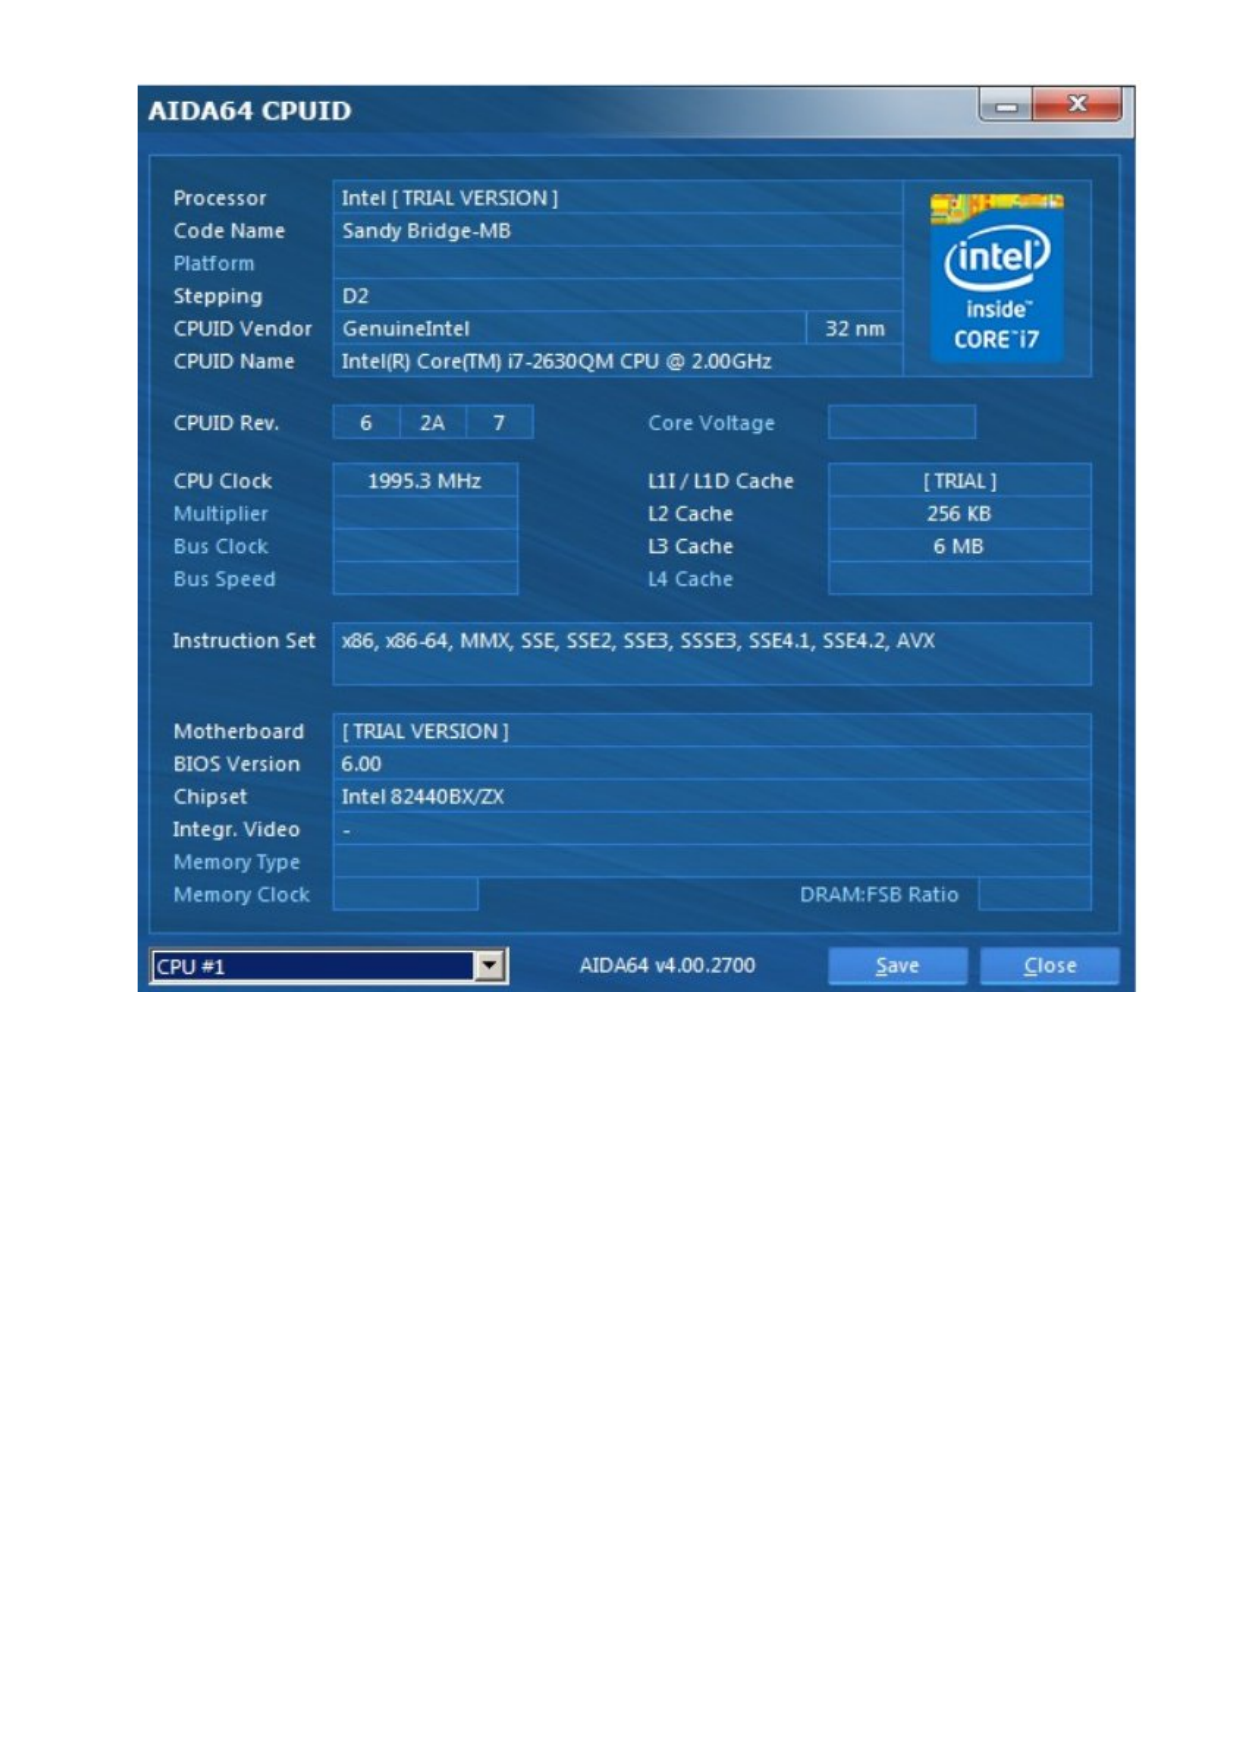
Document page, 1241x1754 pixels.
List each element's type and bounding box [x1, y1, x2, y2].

picture [137, 80, 1142, 992]
